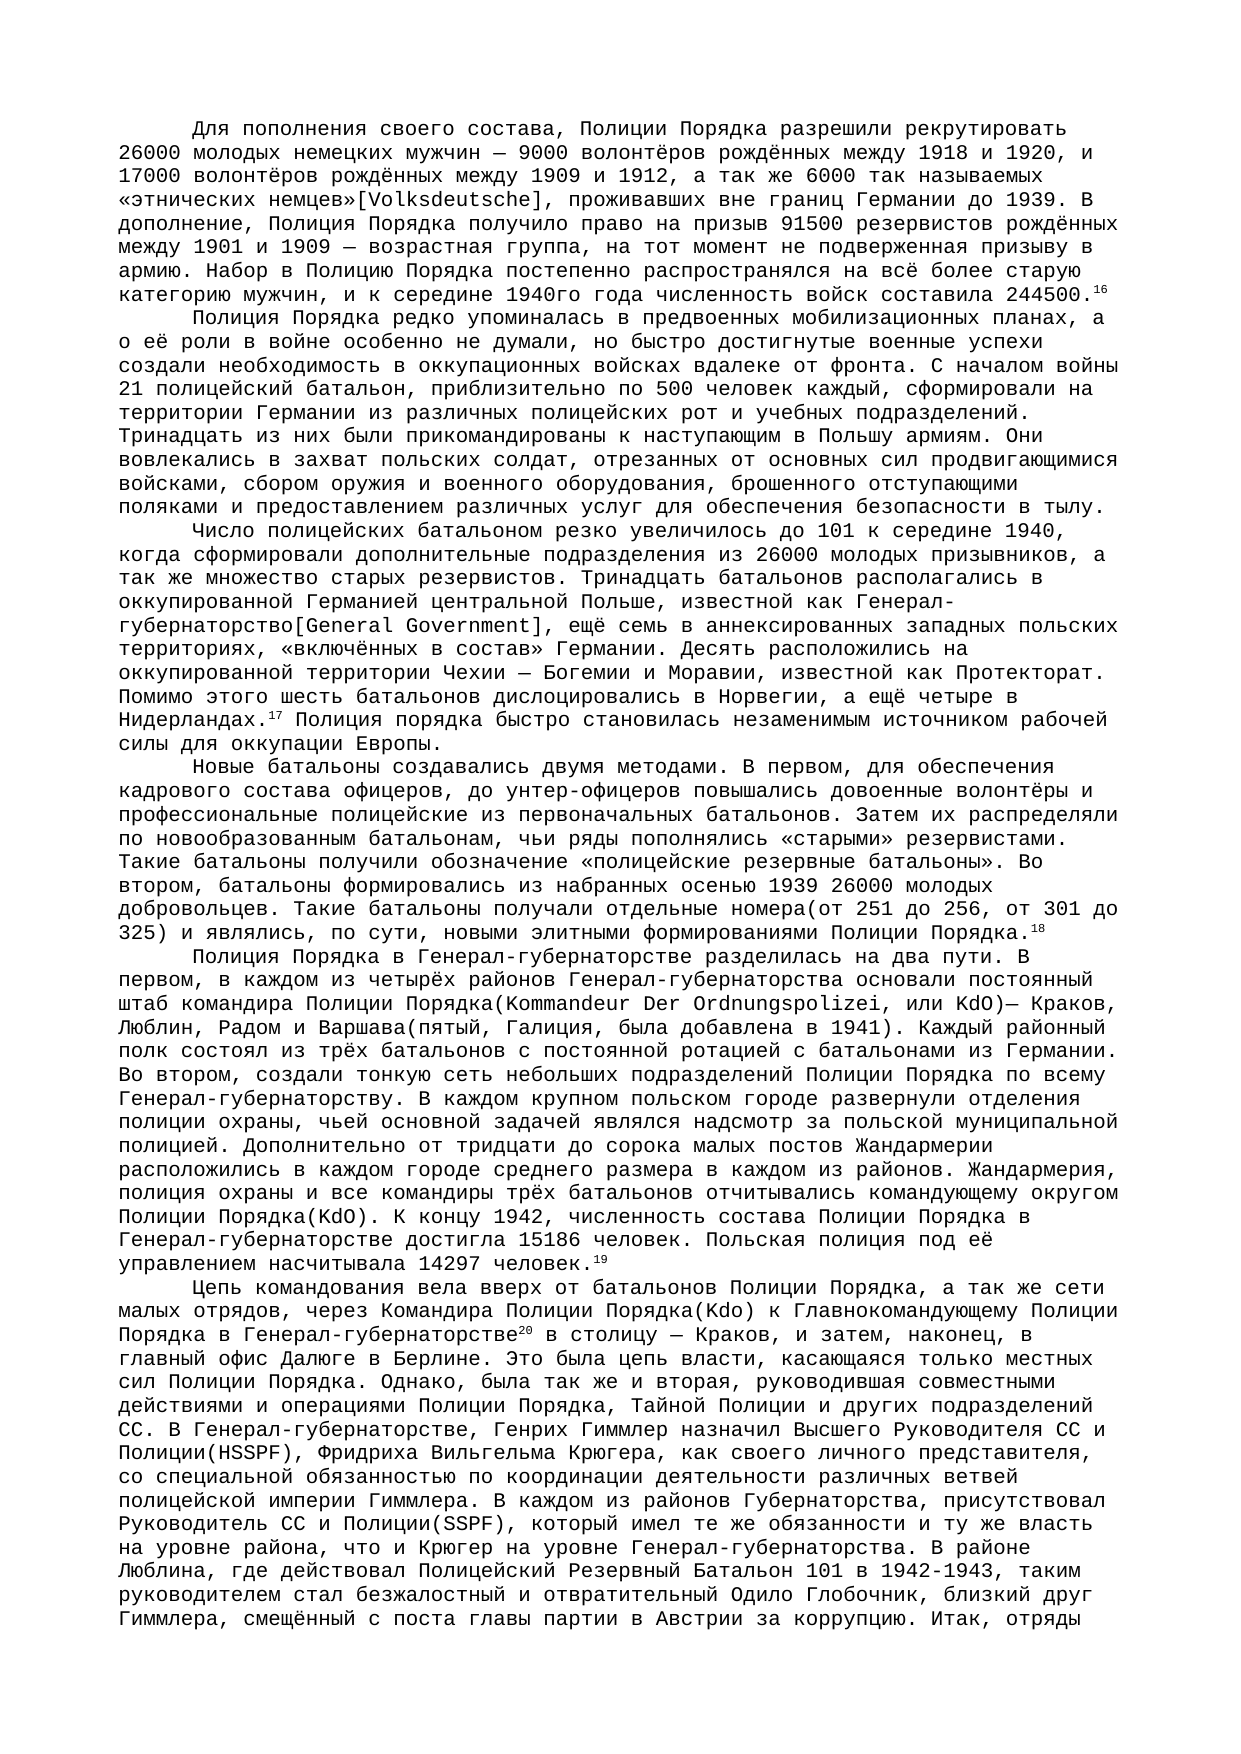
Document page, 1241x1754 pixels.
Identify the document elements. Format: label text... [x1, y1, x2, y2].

text Цепь командования вела вверх от батальонов Полиции Порядка, а так же сети малых отрядов, через Командира Полиции Порядка(Kdo) к Главнокомандующему Полиции Порядка в Генерал-губернаторстве в столицу — Краков, и затем, наконец, в главный офис Далюге в Берлине. Это была цепь власти, касающаяся только местных сил Полиции Порядка. Однако, была так же и вторая, руководившая совместными действиями и операциями Полиции Порядка, Тайной Полиции и других подразделений СС. В Генерал-губернаторстве, Генрих Гиммлер назначил Высшего Руководителя СС и Полиции(HSSPF), Фридриха Вильгельма Крюгера, как своего личного представителя, со специальной обязанностью по координации деятельности различных ветвей полицейской империи Гиммлера. В каждом из районов Губернаторства, присутствовал Руководитель СС и Полиции(SSPF), который имел те же обязанности и ту же власть на уровне района, что и Крюгер на уровне Генерал-губернаторства. В районе Люблина, где действовал Полицейский Резервный Батальон 101 в 1942-1943, таким руководителем стал безжалостный и отвратительный Одило Глобочник, близкий друг Гиммлера, смещённый с поста главы партии в Австрии за коррупцию. Итак, отряды [118, 1277, 1122, 1631]
text Новые батальоны создавались двумя методами. В первом, для обеспечения кадрового состава офицеров, до унтер-офицеров повышались довоенные волонтёры и профессиональные полицейские из первоначальных батальонов. Затем их распределяли по новообразованным батальонам, чьи ряды пополнялись «старыми» резервистами. Такие батальоны получили обозначение «полицейские резервные батальоны». Во втором, батальоны формировались из набранных осенью 1939 26000 молодых добровольцев. Такие батальоны получали отдельные номера(от 251 до 256, от 301 до 325) и являлись, по сути, новыми элитными формированиями Полиции Порядка. [118, 757, 1122, 946]
text Полиция Порядка в Генерал-губернаторстве разделилась на два пути. В первом, в каждом из четырёх районов Генерал-губернаторства основали постоянный штаб командира Полиции Порядка(Kommandeur Der Ordnungspolizei, или KdO)— Краков, Люблин, Радом и Варшава(пятый, Галиция, была добавлена в 1941). Каждый районный полк состоял из трёх батальонов с постоянной ротацией с батальонами из Германии. Во втором, создали тонкую сеть небольших подразделений Полиции Порядка по всему Генерал-губернаторству. В каждом крупном польском городе развернули отделения полиции охраны, чьей основной задачей являлся надсмотр за польской муниципальной полицией. Дополнительно от тридцати до сорока малых постов Жандармерии расположились в каждом городе среднего размера в каждом из районов. Жандармерия, полиция охраны и все командиры трёх батальонов отчитывались командующему округом Полиции Порядка(KdO). К концу 1942, численность состава Полиции Порядка в Генерал-губернаторстве достигла 15186 человек. Польская полиция под её управлением насчитывала 14297 человек. [118, 946, 1122, 1277]
text Для пополнения своего состава, Полиции Порядка разрешили рекрутировать 26000 молодых немецких мужчин — 9000 волонтёров рождённых между 1918 и 1920, и 17000 волонтёров рождённых между 1909 и 1912, а так же 6000 так называемых «этнических немцев»[Volksdeutsche], проживавших вне границ Германии до 1939. В дополнение, Полиция Порядка получило право на призыв 91500 резервистов рождённых между 1901 и 1909 — возрастная группа, на тот момент не подверженная призыву в армию. Набор в Полицию Порядка постепенно распространялся на всё более старую категорию мужчин, и к середине 1940го года численность войск составила 244500. Полиция Порядка редко упоминалась в предвоенных мобилизационных планах, а о её роли в войне особенно не думали, но быстро достигнутые военные успехи создали необходимость в оккупационных войсках вдалеке от фронта. С началом войны 21 полицейский батальон, приблизительно по 500 человек каждый, сформировали на территории Германии из различных полицейских рот и учебных подразделений. Тринадцать из них были прикомандированы к наступающим в Польшу армиям. Они вовлекались в захват польских солдат, отрезанных от основных сил продвигающимися войсками, сбором оружия и военного оборудования, брошенного отступающими поляками и предоставлением различных услуг для обеспечения безопасности в тылу. Число полицейских батальоном резко увеличилось до 101 к середине 1940, когда сформировали дополнительные подразделения из 26000 молодых призывников, а так же множество старых резервистов. Тринадцать батальонов располагались в оккупированной Германией центральной Польше, известной как Генерал-губернаторство[General Government], ещё семь в аннексированных западных польских территориях, «включённых в состав» Германии. Десять расположились на оккупированной территории Чехии — Богемии и Моравии, известной как Протекторат. Помимо этого шесть батальонов дислоцировались в Норвегии, а ещё четыре в Нидерландах. Полиция порядка быстро становилась незаменимым источником рабочей силы для оккупации Европы. [118, 118, 1122, 757]
